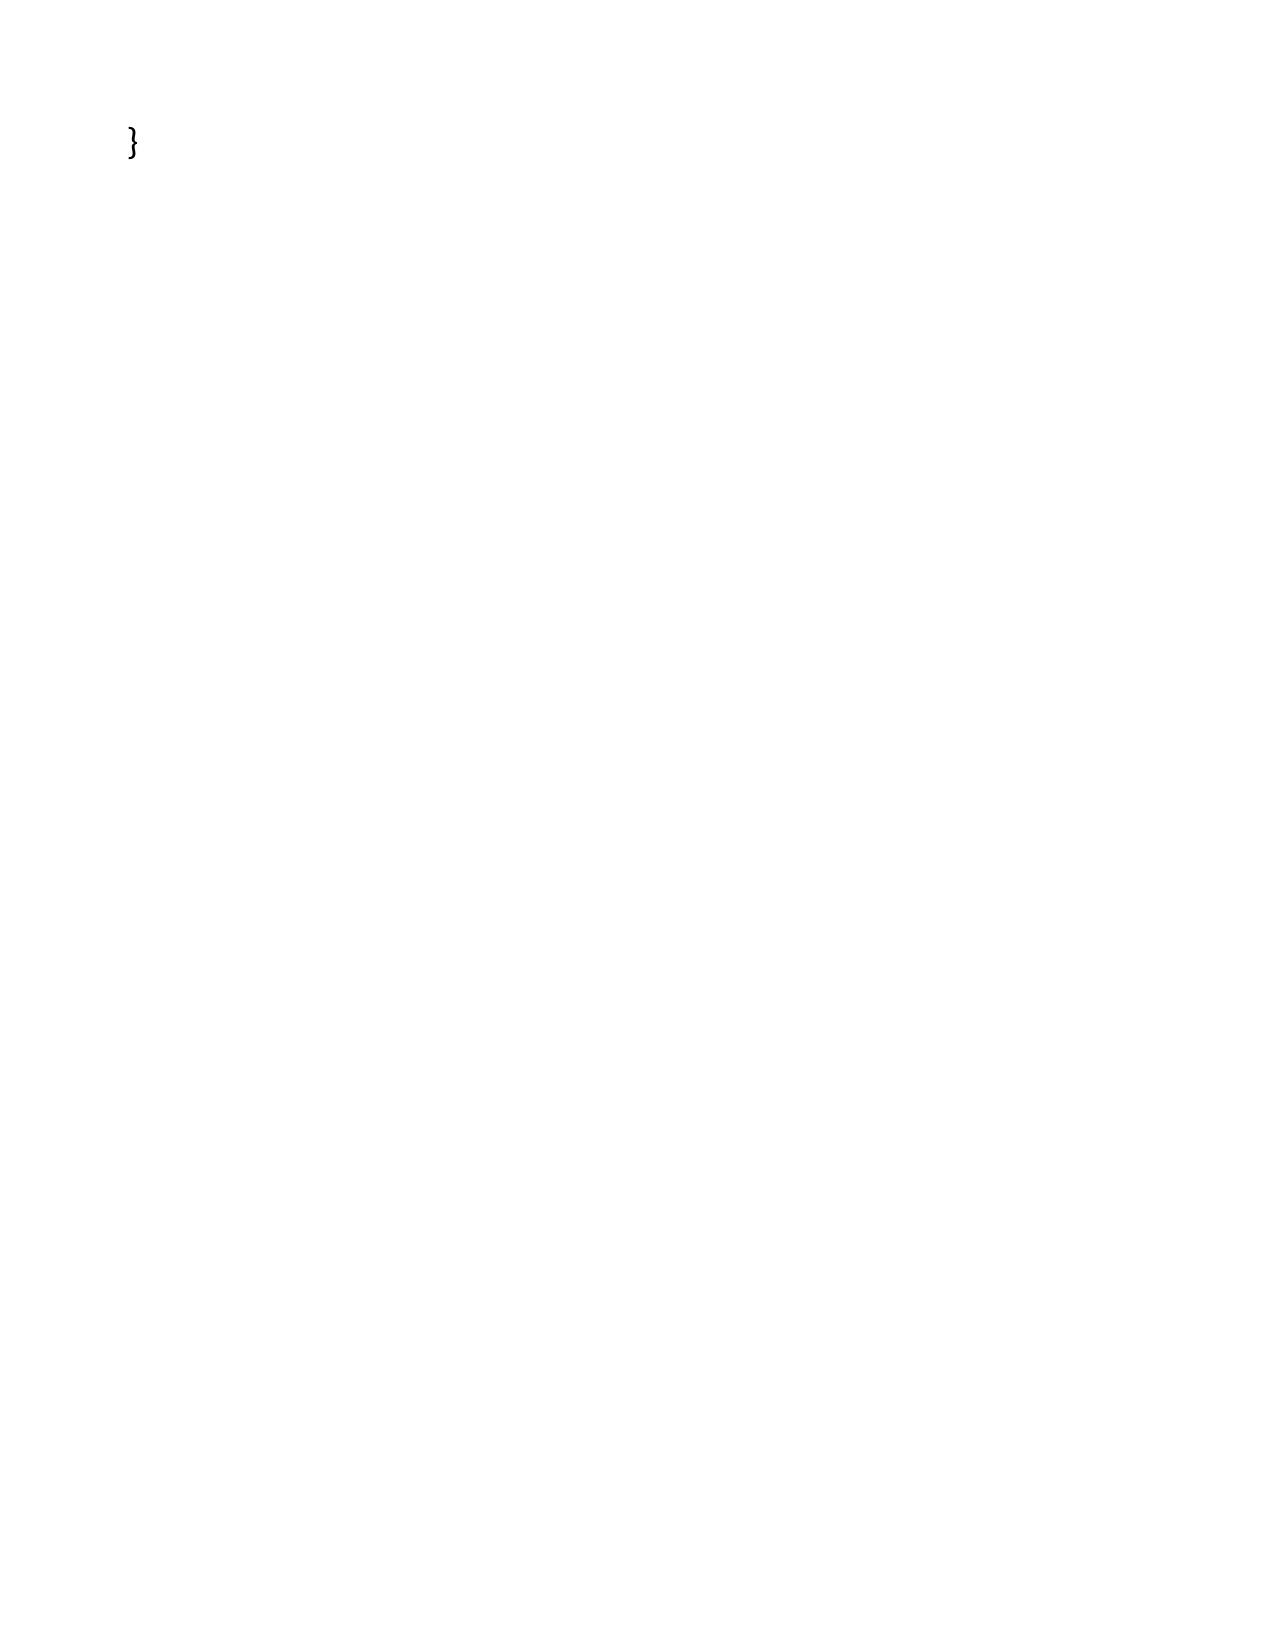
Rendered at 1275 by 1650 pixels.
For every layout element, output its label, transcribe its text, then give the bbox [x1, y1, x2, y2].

text } [118, 118, 1157, 164]
